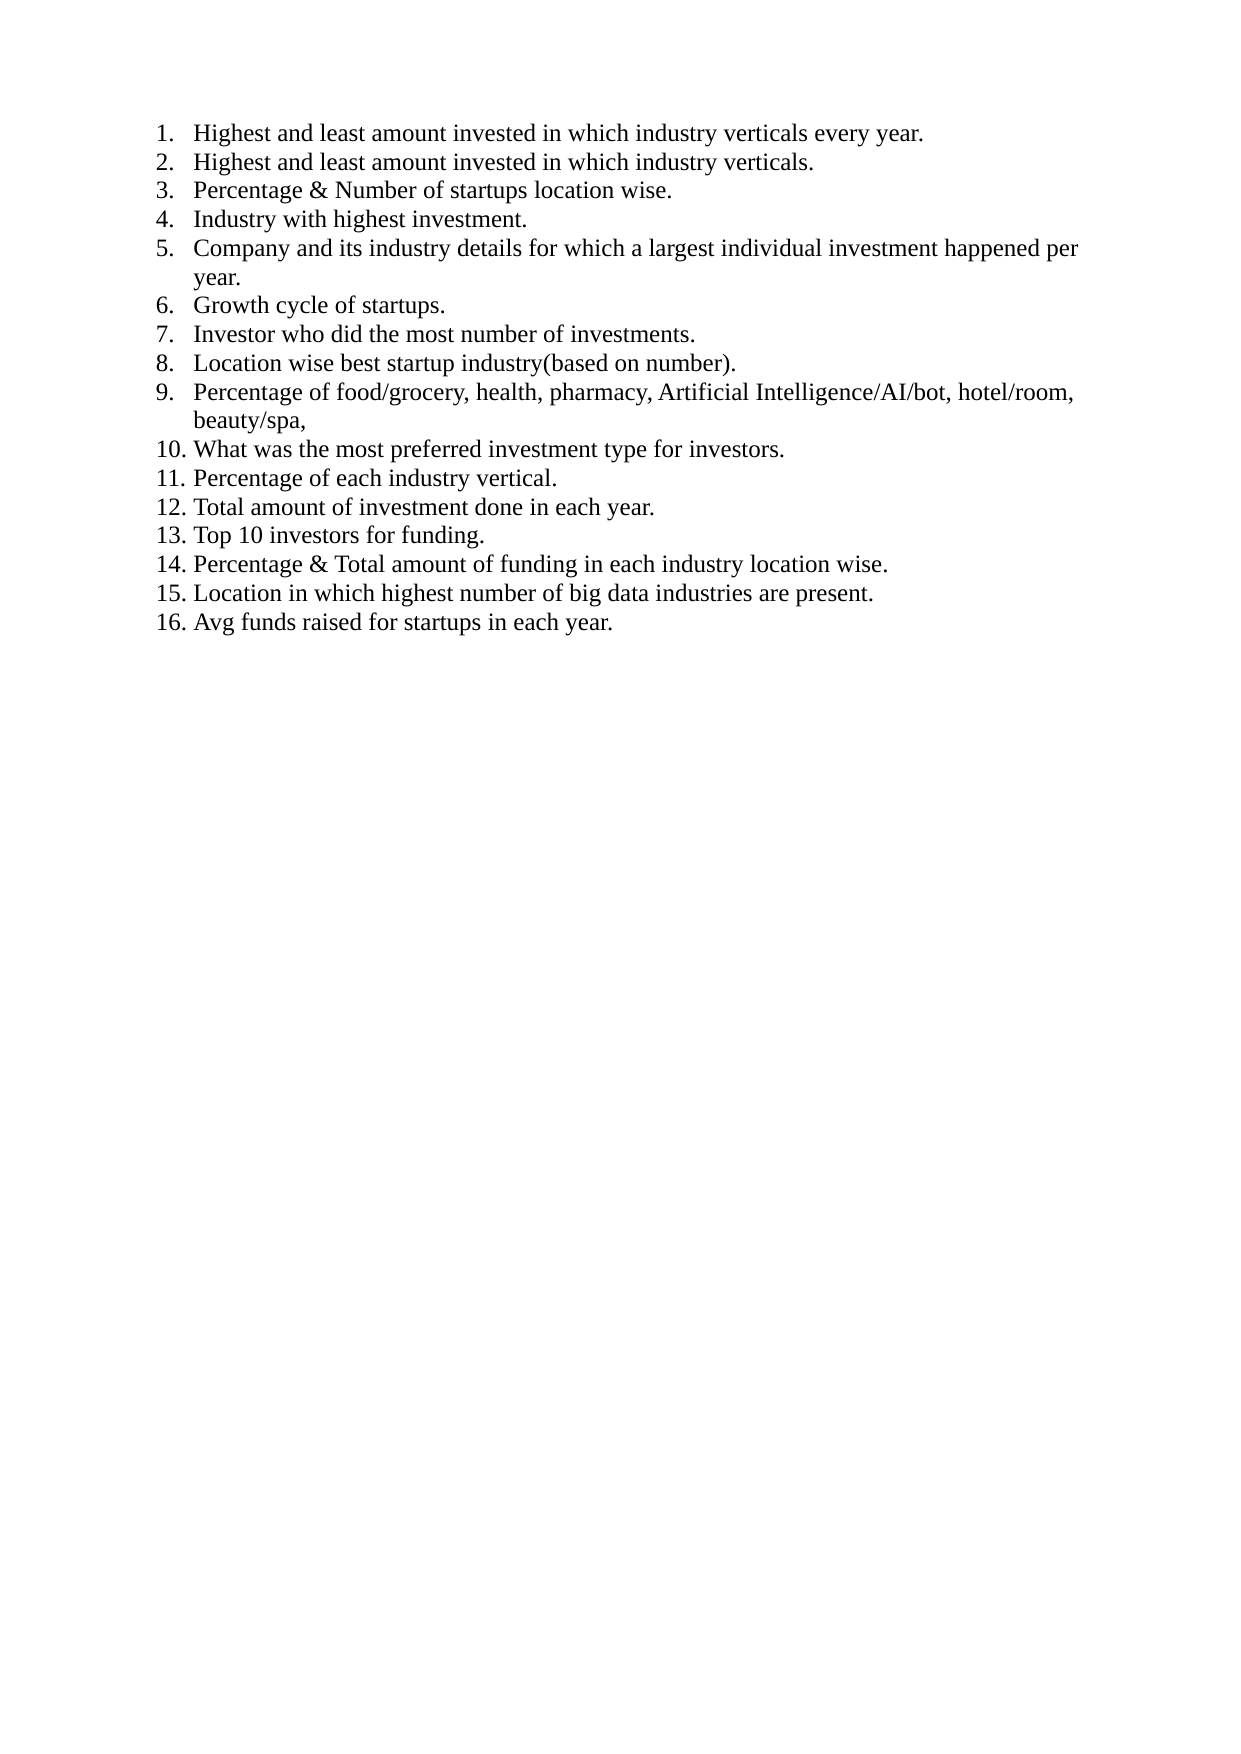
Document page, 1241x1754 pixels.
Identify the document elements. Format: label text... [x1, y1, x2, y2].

list Percentage & Total amount of funding in each industry location wise. [156, 549, 1122, 578]
list Percentage of food/grocery, health, pharmacy, Artificial Intelligence/AI/bot, hotel/room, beauty/spa, [156, 377, 1122, 434]
list Top 10 investors for funding. [156, 521, 1122, 549]
list Investor who did the most number of investments. [156, 319, 1122, 348]
list Highest and least amount invested in which industry verticals every year. [156, 118, 1122, 147]
list What was the most preferred investment type for investors. [156, 434, 1122, 463]
list Highest and least amount invested in which industry verticals. [156, 147, 1122, 176]
list Percentage & Number of startups location wise. [156, 176, 1122, 204]
list Growth cycle of startups. [156, 291, 1122, 319]
list Location in which highest number of big data industries are present. [156, 578, 1122, 607]
list Location wise best startup industry(based on number). [156, 348, 1122, 377]
list Company and its industry details for which a largest individual investment happened per year. [156, 233, 1122, 291]
list Industry with highest investment. [156, 204, 1122, 233]
list Total amount of investment done in each year. [156, 492, 1122, 521]
list Avg funds raised for startups in each year. [156, 607, 1122, 636]
list Percentage of each industry vertical. [156, 463, 1122, 492]
